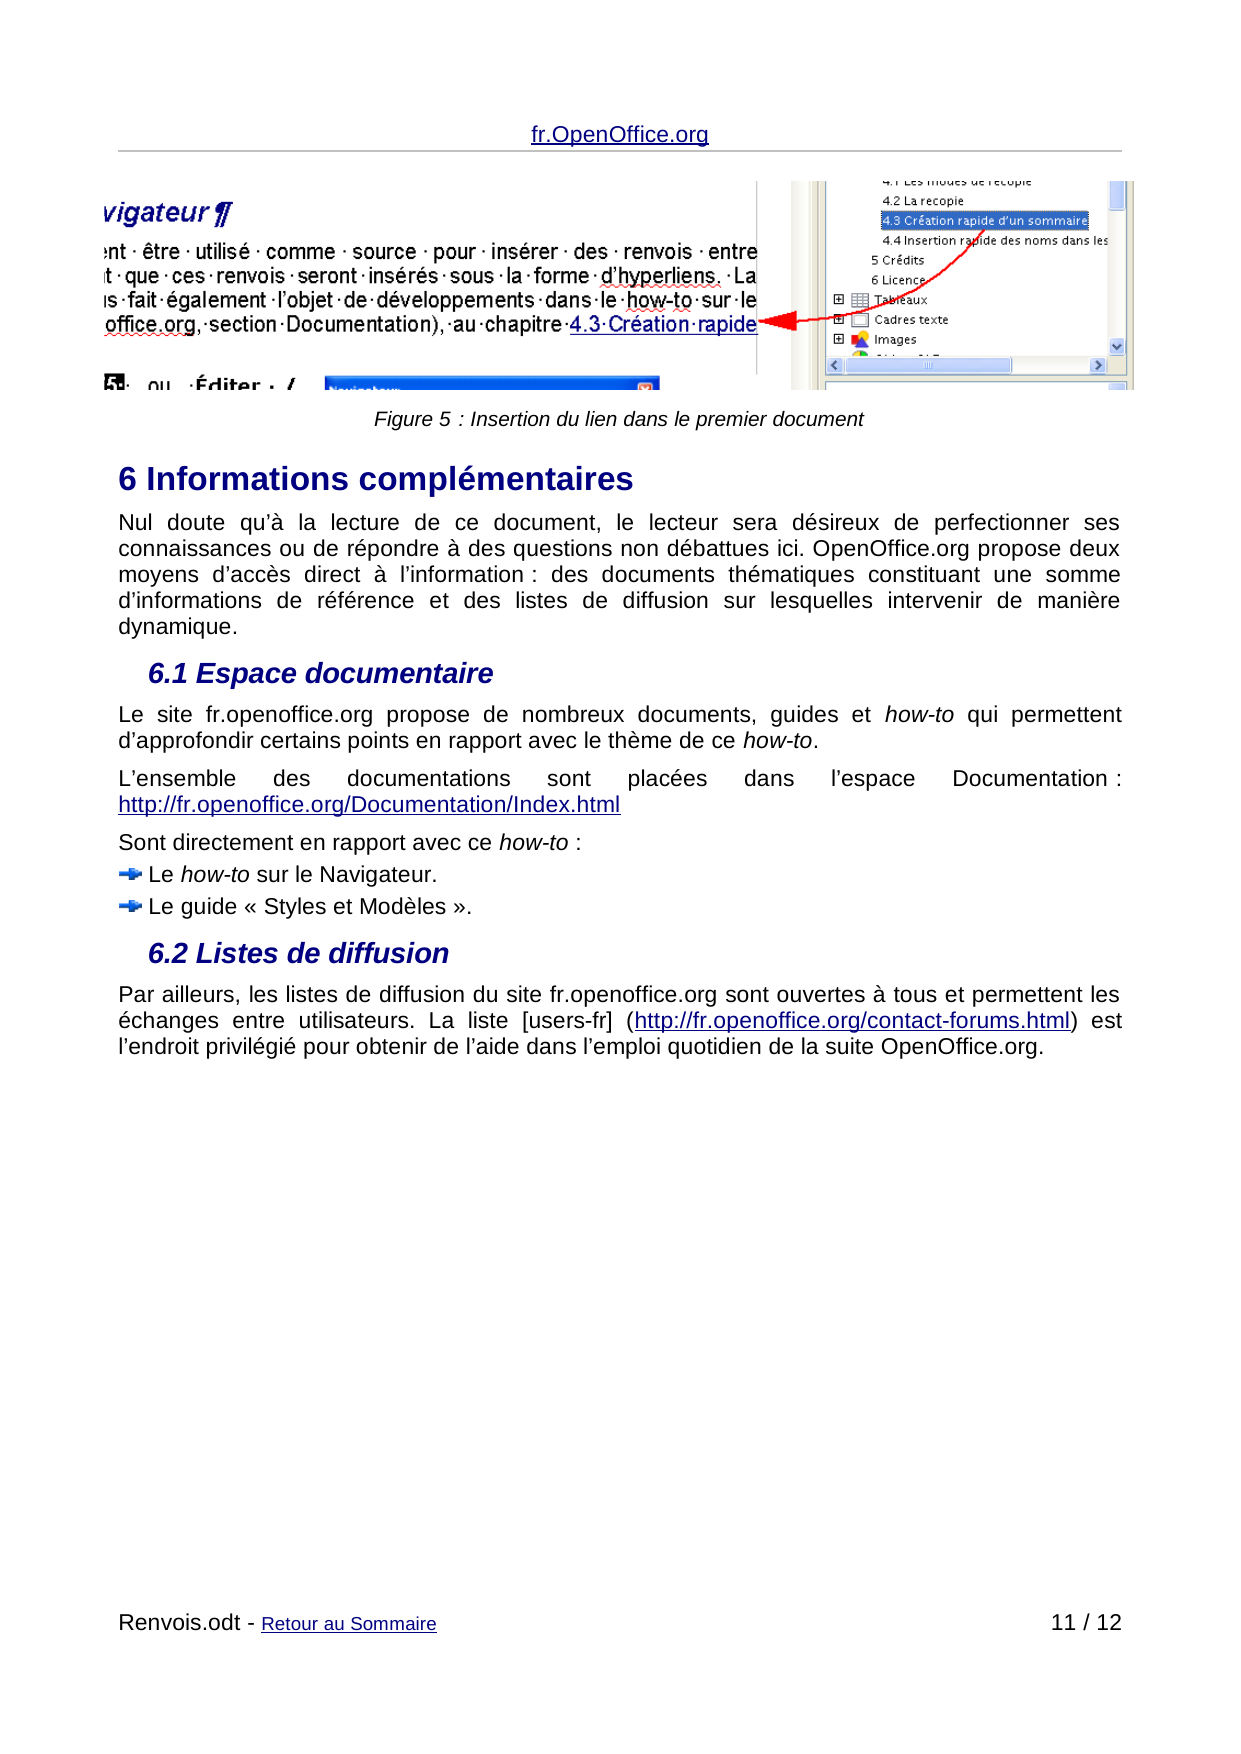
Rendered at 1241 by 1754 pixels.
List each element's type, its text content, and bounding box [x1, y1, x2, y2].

list Le guide « Styles et Modèles ». [118, 893, 1122, 919]
text Le site fr.openoffice.org propose de nombreux documents, guides et how-to qui permettent d’approfondir certains points en rapport avec le thème de ce how-to. [118, 702, 1122, 754]
picture [119, 900, 142, 912]
subtitle Espace documentaire [148, 657, 1122, 690]
subtitle Listes de diffusion [148, 937, 1122, 969]
subtitle Informations complémentaires [118, 431, 1122, 498]
text Sont directement en rapport avec ce how-to : [118, 829, 1122, 855]
text Nul doute qu’à la lecture de ce document, le lecteur sera désireux de perfectionner ses connaissances ou de répondre à des questions non débattues ici. OpenOffice.org propose deux moyens d’accès direct à l’information : des documents thématiques constituant une somme d’informations de référence et des listes de diffusion sur lesquelles intervenir de manière dynamique. [118, 509, 1122, 640]
text L’ensemble des documentations sont placées dans l’espace Documentation : http://fr.openoffice.org/Documentation/Index.html [118, 766, 1122, 818]
text Figure 5 : Insertion du lien dans le premier document [104, 390, 1136, 431]
picture [104, 181, 1136, 390]
picture [119, 868, 142, 880]
text Par ailleurs, les listes de diffusion du site fr.openoffice.org sont ouvertes à tous et permettent les échanges entre utilisateurs. La liste [users-fr] (http://fr.openoffice.org/contact-forums.html) est l’endroit privilégié pour obtenir de l’aide dans l’emploi quotidien de la suite OpenOffice.org. [118, 981, 1122, 1059]
list Le how-to sur le Navigateur. [118, 861, 1122, 887]
